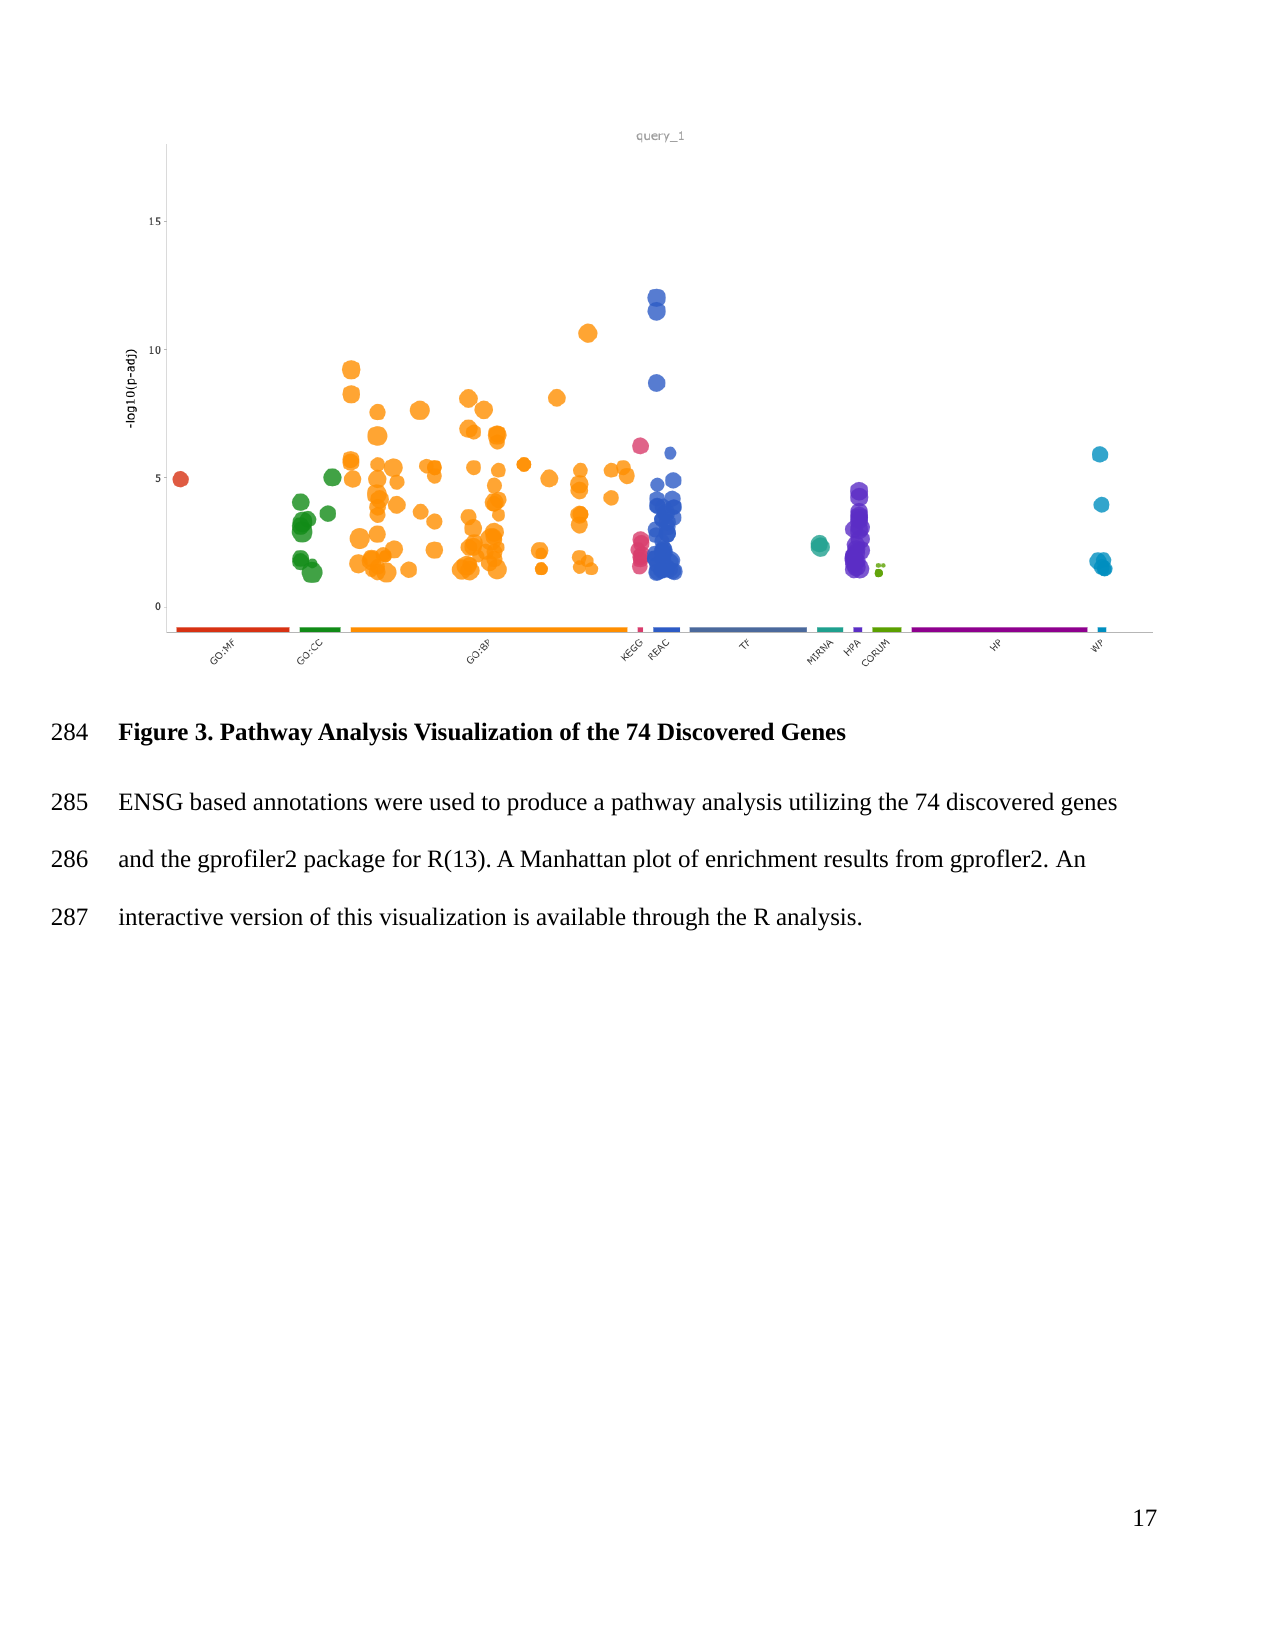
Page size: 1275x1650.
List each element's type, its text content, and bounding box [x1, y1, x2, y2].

picture [118, 118, 1157, 689]
text Figure 3. Pathway Analysis Visualization of the 74 Discovered Genes [118, 689, 1157, 746]
text ENSG based annotations were used to produce a pathway analysis utilizing the 74 discovered genes and the gprofiler2 package for R(13). A Manhattan plot of enrichment results from gprofler2. An interactive version of this visualization is available through the R analysis. [118, 787, 1157, 931]
